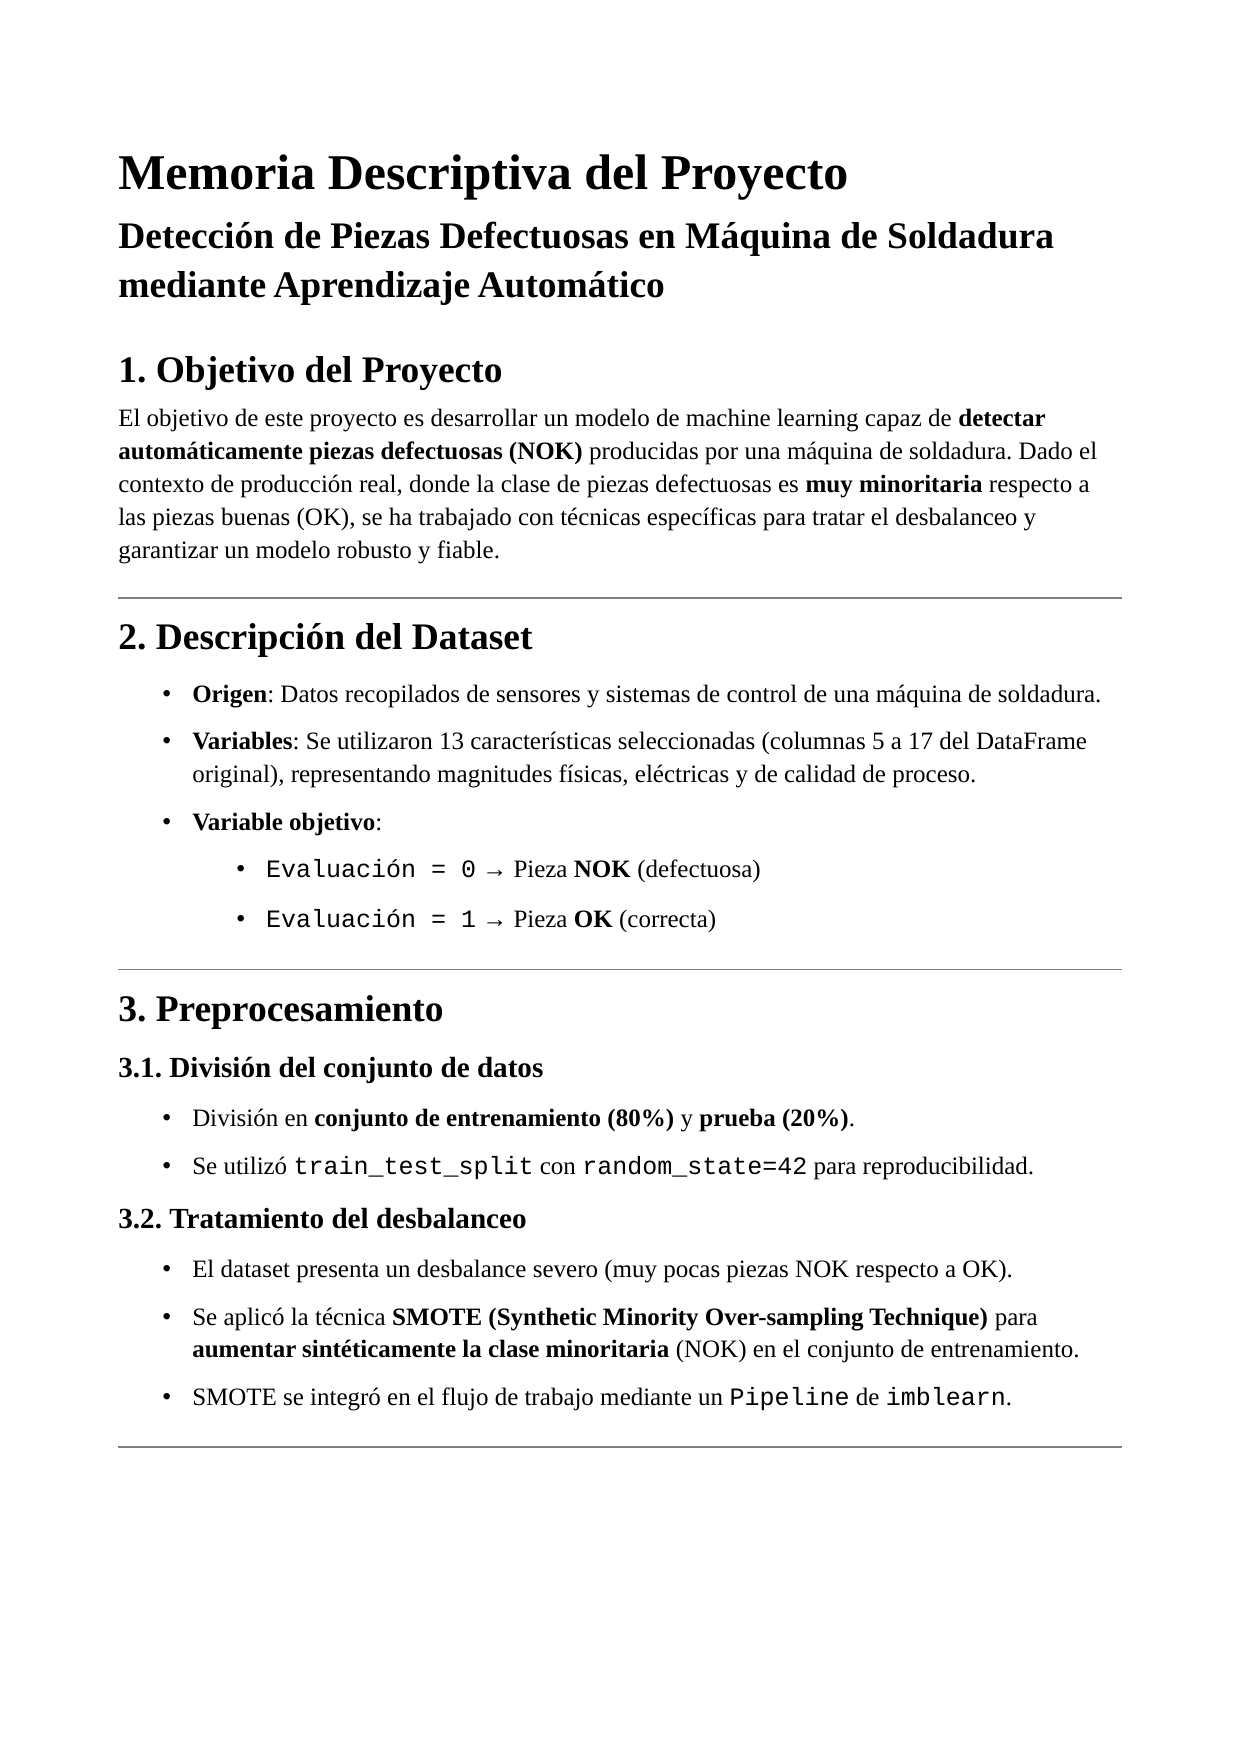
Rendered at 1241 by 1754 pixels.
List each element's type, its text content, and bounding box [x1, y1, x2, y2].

list El dataset presenta un desbalance severo (muy pocas piezas NOK respecto a OK). [162, 1254, 1122, 1283]
subtitle 1. Objetivo del Proyecto [118, 348, 1122, 391]
list Variable objetivo: [162, 807, 1122, 836]
list División en conjunto de entrenamiento (80%) y prueba (20%). [162, 1103, 1122, 1132]
list Variables: Se utilizaron 13 características seleccionadas (columnas 5 a 17 del DataFrame original), representando magnitudes físicas, eléctricas y de calidad de proceso. [162, 726, 1122, 788]
subtitle 3.1. División del conjunto de datos [118, 1050, 1122, 1084]
subtitle 2. Descripción del Dataset [118, 614, 1122, 658]
list Se utilizó train_test_split con random_state=42 para reproducibilidad. [162, 1151, 1122, 1182]
list Origen: Datos recopilados de sensores y sistemas de control de una máquina de soldadura. [162, 679, 1122, 707]
subtitle Detección de Piezas Defectuosas en Máquina de Soldadura mediante Aprendizaje Automático [118, 213, 1122, 306]
list Evaluación = 0 → Pieza NOK (defectuosa) [236, 854, 1122, 885]
subtitle 3.2. Tratamiento del desbalanceo [118, 1201, 1122, 1234]
subtitle Memoria Descriptiva del Proyecto [118, 143, 1122, 201]
text El objetivo de este proyecto es desarrollar un modelo de machine learning capaz de detectar automáticamente piezas defectuosas (NOK) producidas por una máquina de soldadura. Dado el contexto de producción real, donde la clase de piezas defectuosas es muy minoritaria respecto a las piezas buenas (OK), se ha trabajado con técnicas específicas para tratar el desbalanceo y garantizar un modelo robusto y fiable. [118, 403, 1122, 564]
subtitle 3. Preprocesamiento [118, 986, 1122, 1029]
list Se aplicó la técnica SMOTE (Synthetic Minority Over-sampling Technique) para aumentar sintéticamente la clase minoritaria (NOK) en el conjunto de entrenamiento. [162, 1302, 1122, 1363]
list Evaluación = 1 → Pieza OK (correcta) [236, 904, 1122, 935]
list SMOTE se integró en el flujo de trabajo mediante un Pipeline de imblearn. [162, 1382, 1122, 1413]
